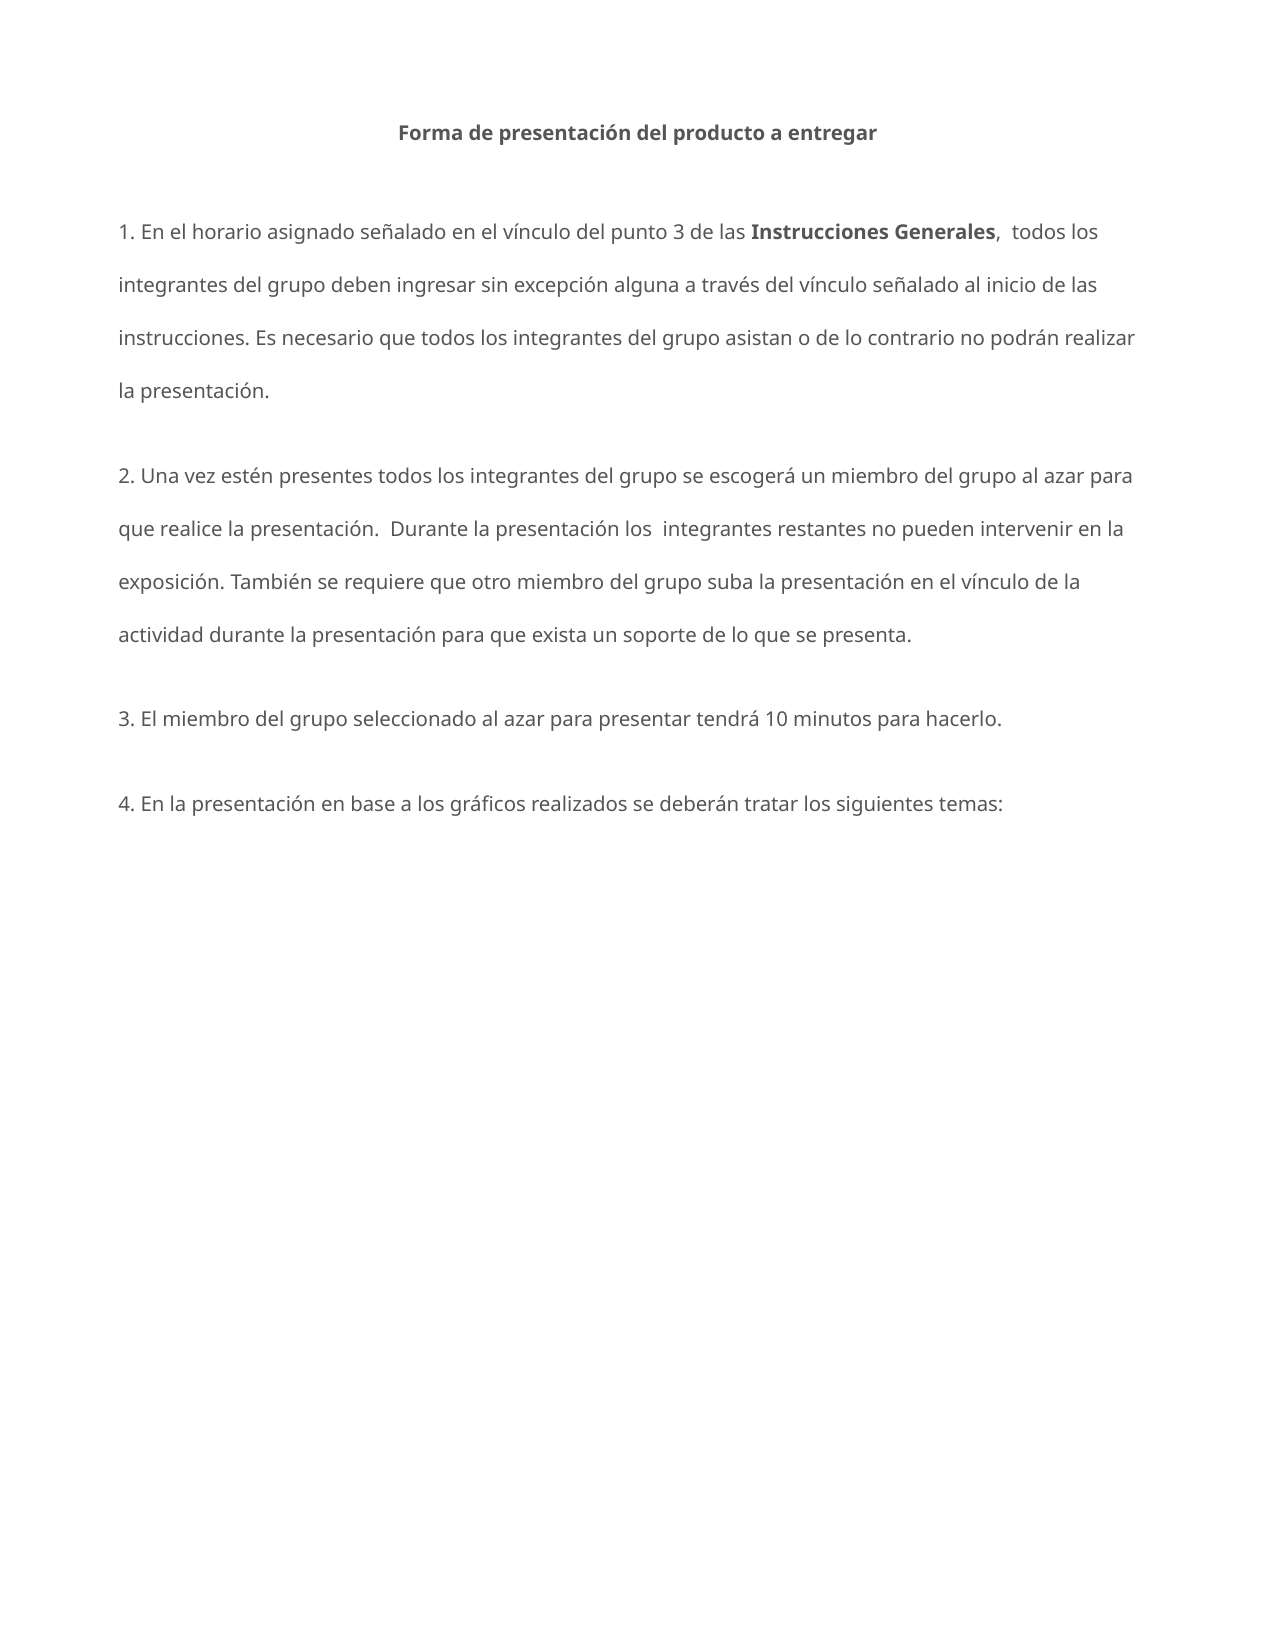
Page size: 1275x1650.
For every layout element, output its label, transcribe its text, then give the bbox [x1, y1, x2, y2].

subtitle 4. En la presentación en base a los gráficos realizados se deberán tratar los siguientes temas: [118, 789, 1157, 817]
subtitle 3. El miembro del grupo seleccionado al azar para presentar tendrá 10 minutos para hacerlo. [118, 705, 1157, 733]
subtitle Forma de presentación del producto a entregar [118, 118, 1157, 146]
subtitle 1. En el horario asignado señalado en el vínculo del punto 3 de las Instrucciones Generales, todos los integrantes del grupo deben ingresar sin excepción alguna a través del vínculo señalado al inicio de las instrucciones. Es necesario que todos los integrantes del grupo asistan o de lo contrario no podrán realizar la presentación. [118, 217, 1157, 404]
subtitle 2. Una vez estén presentes todos los integrantes del grupo se escogerá un miembro del grupo al azar para que realice la presentación. Durante la presentación los integrantes restantes no pueden intervenir en la exposición. También se requiere que otro miembro del grupo suba la presentación en el vínculo de la actividad durante la presentación para que exista un soporte de lo que se presenta. [118, 461, 1157, 648]
